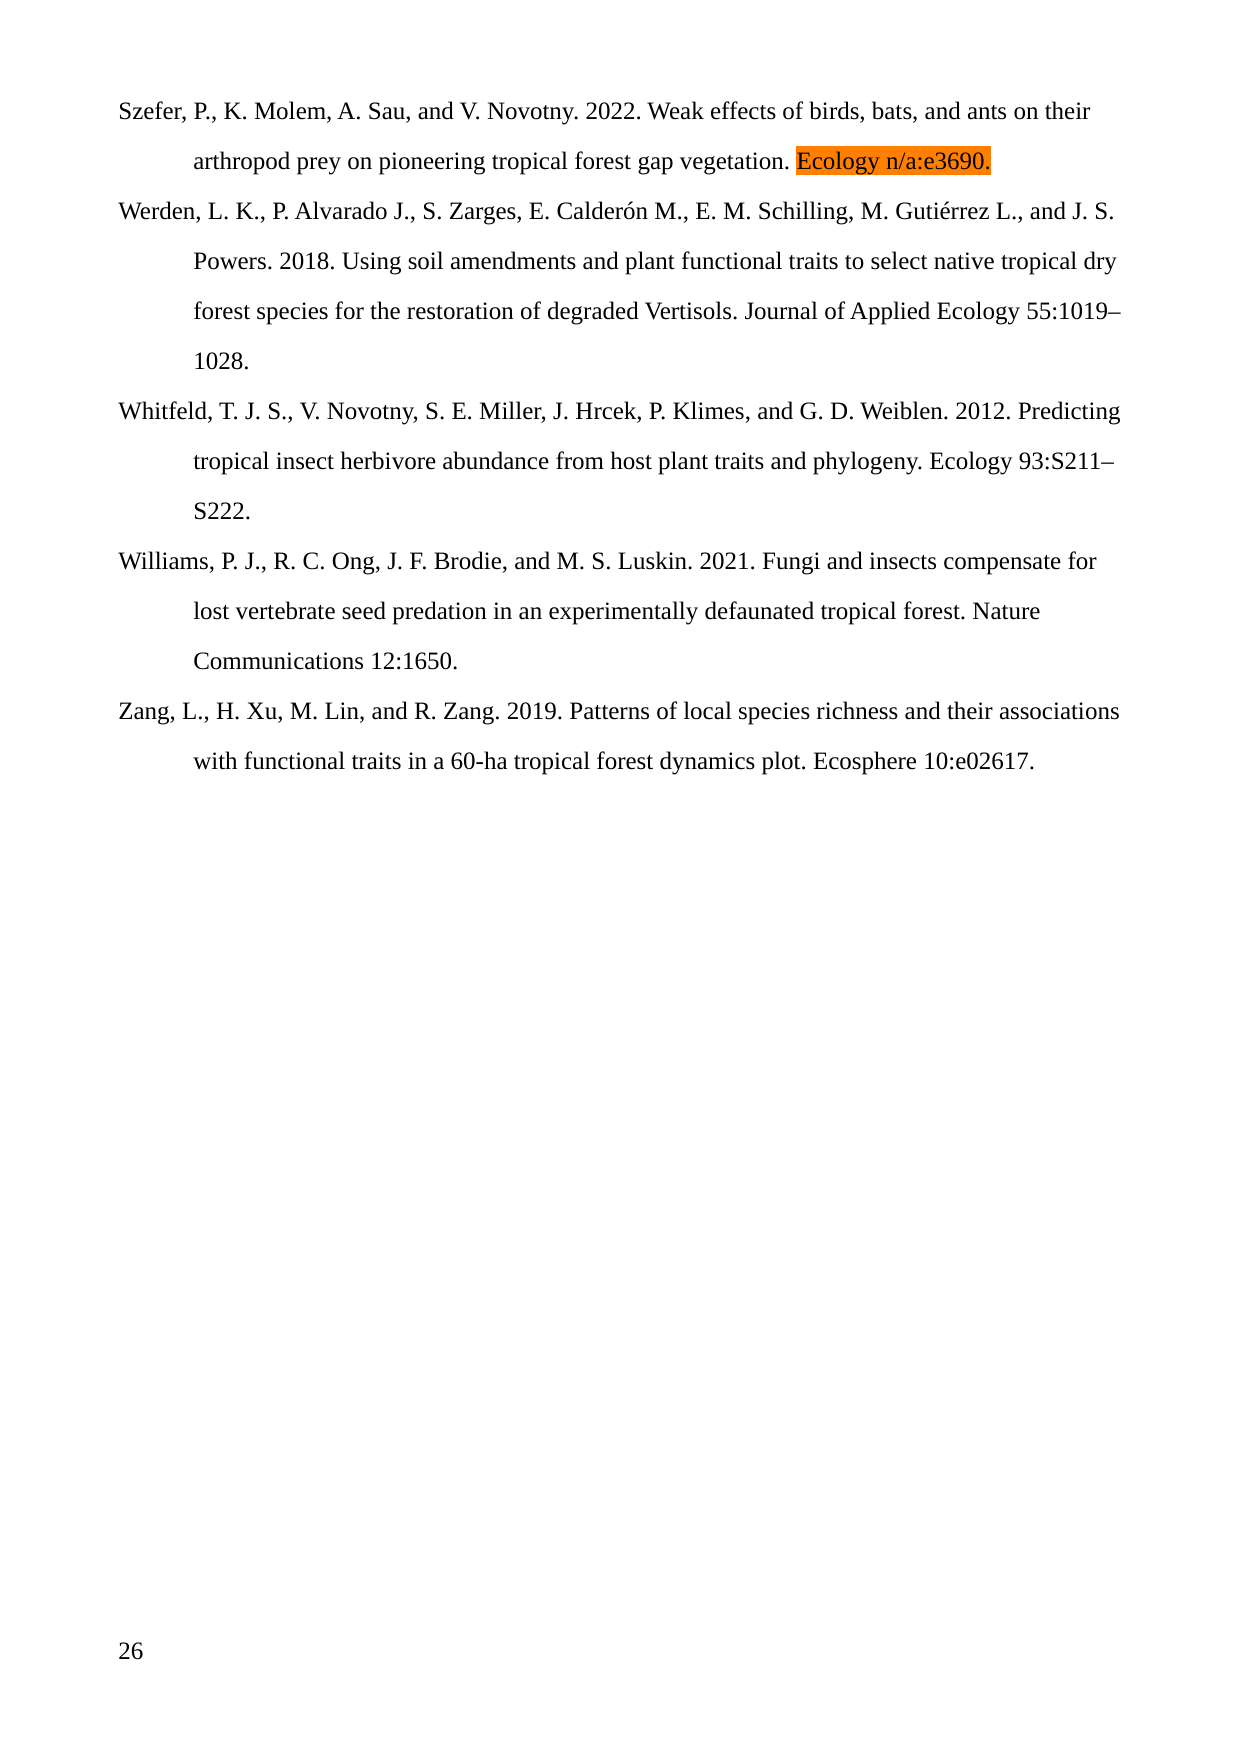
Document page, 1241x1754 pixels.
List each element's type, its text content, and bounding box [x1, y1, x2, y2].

text Szefer, P., K. Molem, A. Sau, and V. Novotny. 2022. Weak effects of birds, bats, and ants on their arthropod prey on pioneering tropical forest gap vegetation. Ecology n/a:e3690. [118, 75, 1122, 175]
text Williams, P. J., R. C. Ong, J. F. Brodie, and M. S. Luskin. 2021. Fungi and insects compensate for lost vertebrate seed predation in an experimentally defaunated tropical forest. Nature Communications 12:1650. [118, 525, 1122, 675]
text Werden, L. K., P. Alvarado J., S. Zarges, E. Calderón M., E. M. Schilling, M. Gutiérrez L., and J. S. Powers. 2018. Using soil amendments and plant functional traits to select native tropical dry forest species for the restoration of degraded Vertisols. Journal of Applied Ecology 55:1019–1028. [118, 175, 1122, 375]
text Whitfeld, T. J. S., V. Novotny, S. E. Miller, J. Hrcek, P. Klimes, and G. D. Weiblen. 2012. Predicting tropical insect herbivore abundance from host plant traits and phylogeny. Ecology 93:S211–S222. [118, 375, 1122, 525]
text Zang, L., H. Xu, M. Lin, and R. Zang. 2019. Patterns of local species richness and their associations with functional traits in a 60-ha tropical forest dynamics plot. Ecosphere 10:e02617. [118, 675, 1122, 775]
